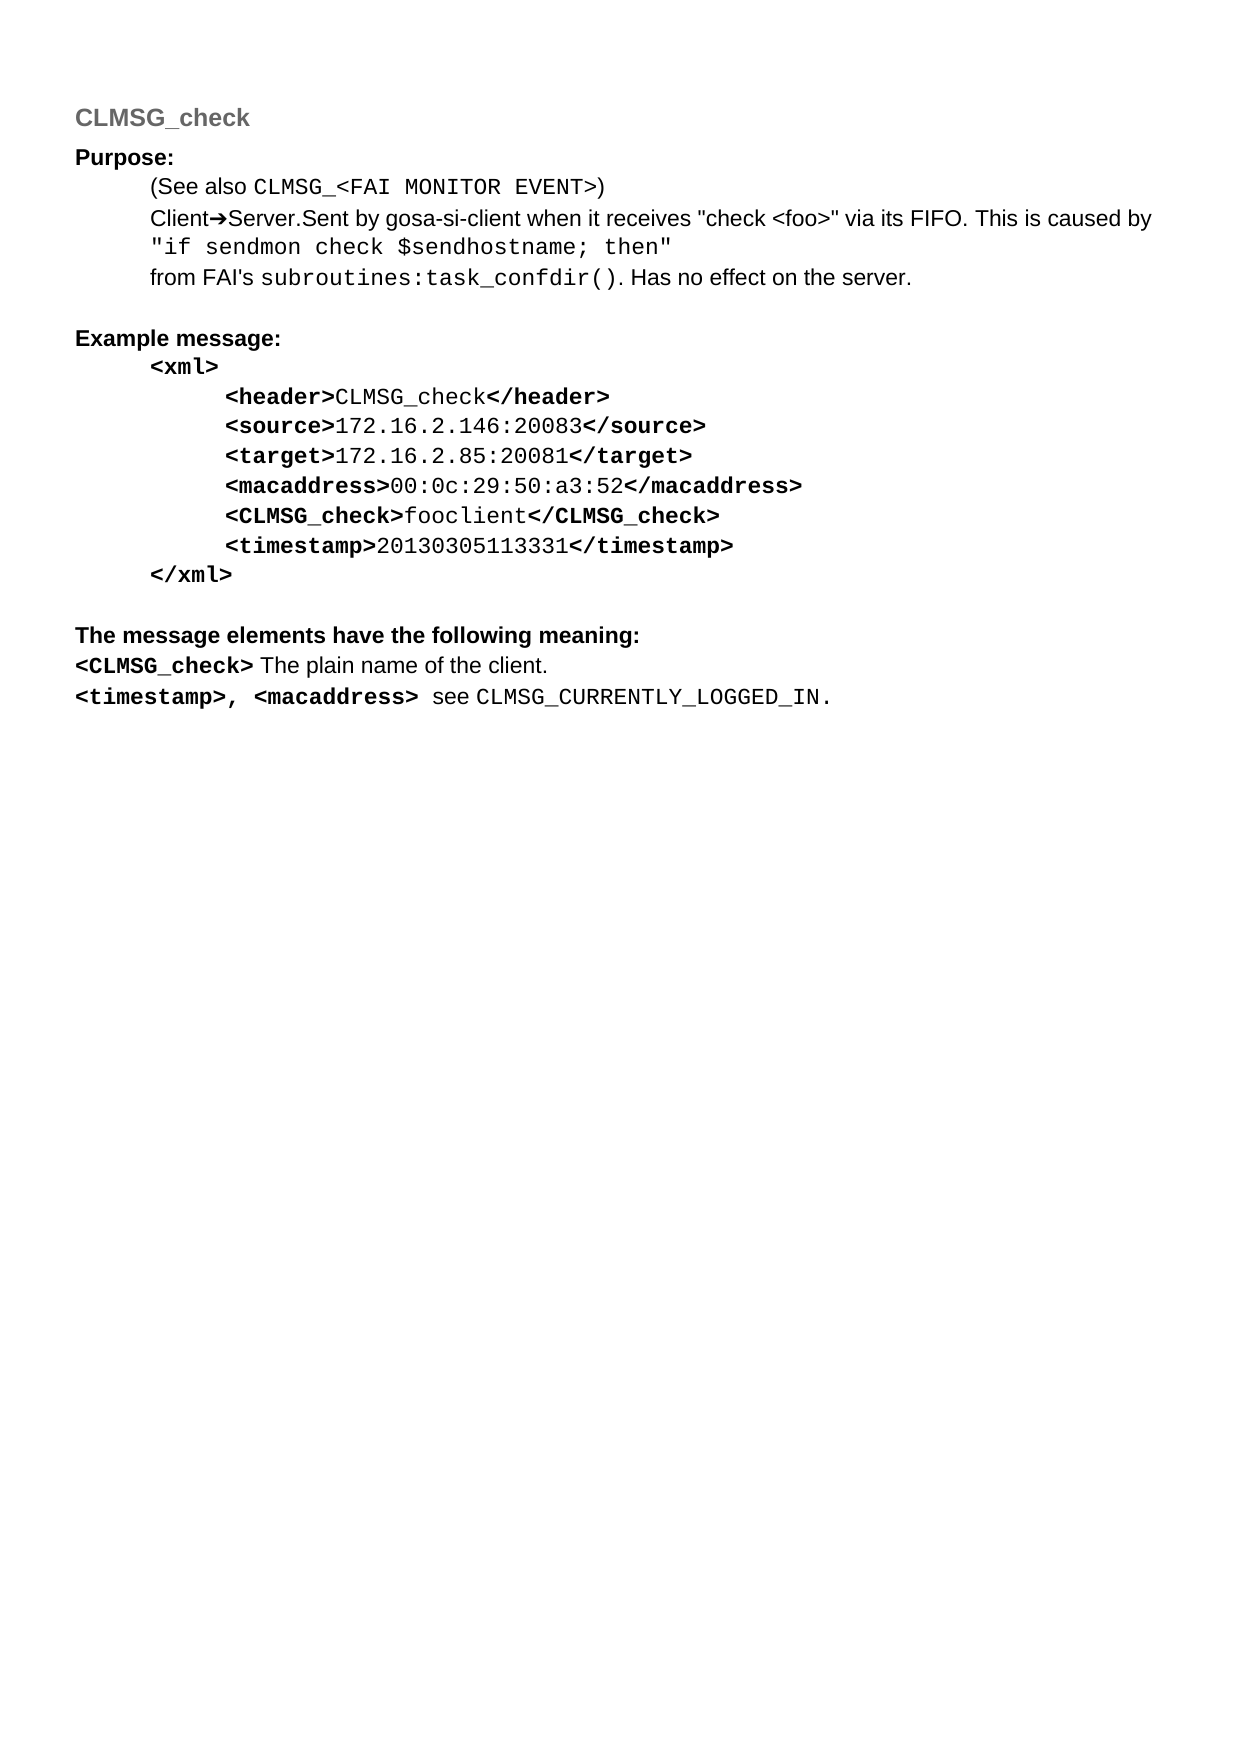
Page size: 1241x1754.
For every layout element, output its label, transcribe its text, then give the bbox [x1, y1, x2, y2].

text <macaddress>00:0c:29:50:a3:52</macaddress> [225, 474, 1165, 500]
text Example message: [75, 326, 1165, 352]
text from FAI's subroutines:task_confdir(). Has no effect on the server. [150, 265, 1165, 292]
text <xml> [150, 355, 1165, 381]
text <timestamp>, <macaddress> see CLMSG_CURRENTLY_LOGGED_IN. [75, 684, 1165, 712]
text <CLMSG_check>fooclient</CLMSG_check> [225, 504, 1165, 530]
text (See also CLMSG_<FAI MONITOR EVENT>) [150, 174, 1165, 202]
text </xml> [150, 564, 1165, 619]
text Purpose: [75, 144, 1165, 170]
text <header>CLMSG_check</header> [225, 385, 1165, 411]
text Client➔Server.Sent by gosa-si-client when it receives "check <foo>" via its FIFO. This is caused by "if sendmon check $sendhostname; then" [150, 206, 1165, 261]
text <source>172.16.2.146:20083</source> [225, 415, 1165, 441]
subtitle CLMSG_check [75, 104, 1165, 132]
text <timestamp>20130305113331</timestamp> [225, 534, 1165, 560]
text The message elements have the following meaning: [75, 623, 1165, 648]
text <target>172.16.2.85:20081</target> [225, 445, 1165, 471]
text <CLMSG_check> The plain name of the client. [75, 652, 1165, 680]
